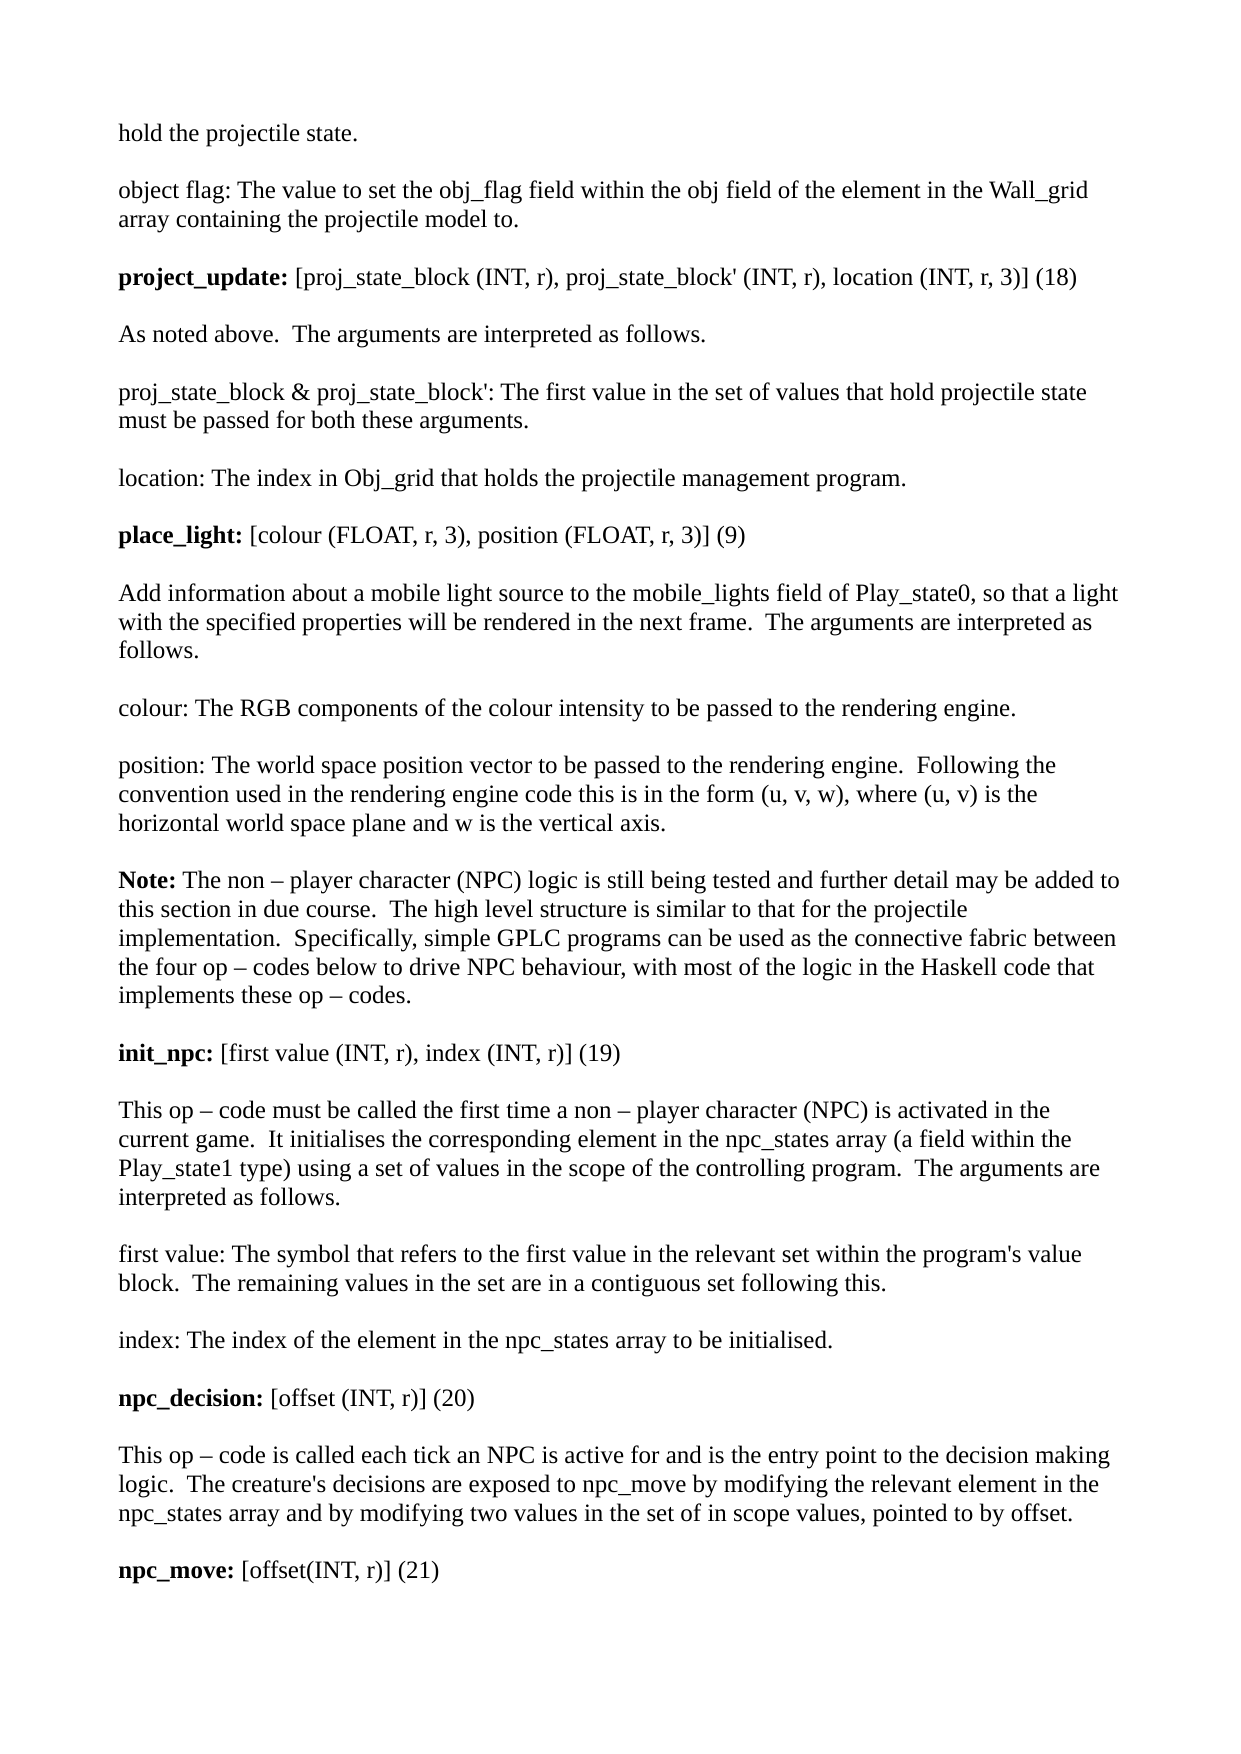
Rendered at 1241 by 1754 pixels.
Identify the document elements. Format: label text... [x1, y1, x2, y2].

text hold the projectile state. [118, 118, 1122, 147]
text Note: The non – player character (NPC) logic is still being tested and further detail may be added to this section in due course. The high level structure is similar to that for the projectile implementation. Specifically, simple GPLC programs can be used as the connective fabric between the four op – codes below to drive NPC behaviour, with most of the logic in the Haskell code that implements these op – codes. [118, 866, 1122, 1009]
text colour: The RGB components of the colour intensity to be passed to the rendering engine. [118, 693, 1122, 722]
text npc_decision: [offset (INT, r)] (20) [118, 1383, 1122, 1412]
text npc_move: [offset(INT, r)] (21) [118, 1556, 1122, 1584]
text project_update: [proj_state_block (INT, r), proj_state_block' (INT, r), location (INT, r, 3)] (18) [118, 262, 1122, 291]
text object flag: The value to set the obj_flag field within the obj field of the element in the Wall_grid array containing the projectile model to. [118, 176, 1122, 233]
text This op – code must be called the first time a non – player character (NPC) is activated in the current game. It initialises the corresponding element in the npc_states array (a field within the Play_state1 type) using a set of values in the scope of the controlling program. The arguments are interpreted as follows. [118, 1096, 1122, 1211]
text Add information about a mobile light source to the mobile_lights field of Play_state0, so that a light with the specified properties will be rendered in the next frame. The arguments are interpreted as follows. [118, 578, 1122, 664]
text position: The world space position vector to be passed to the rendering engine. Following the convention used in the rendering engine code this is in the form (u, v, w), where (u, v) is the horizontal world space plane and w is the vertical axis. [118, 751, 1122, 837]
text first value: The symbol that refers to the first value in the relevant set within the program's value block. The remaining values in the set are in a contiguous set following this. [118, 1239, 1122, 1297]
text proj_state_block & proj_state_block': The first value in the set of values that hold projectile state must be passed for both these arguments. [118, 377, 1122, 434]
text init_npc: [first value (INT, r), index (INT, r)] (19) [118, 1038, 1122, 1067]
text location: The index in Obj_grid that holds the projectile management program. [118, 463, 1122, 492]
text index: The index of the element in the npc_states array to be initialised. [118, 1326, 1122, 1354]
text This op – code is called each tick an NPC is active for and is the entry point to the decision making logic. The creature's decisions are exposed to npc_move by modifying the relevant element in the npc_states array and by modifying two values in the set of in scope values, pointed to by offset. [118, 1441, 1122, 1527]
text As noted above. The arguments are interpreted as follows. [118, 319, 1122, 348]
text place_light: [colour (FLOAT, r, 3), position (FLOAT, r, 3)] (9) [118, 521, 1122, 549]
